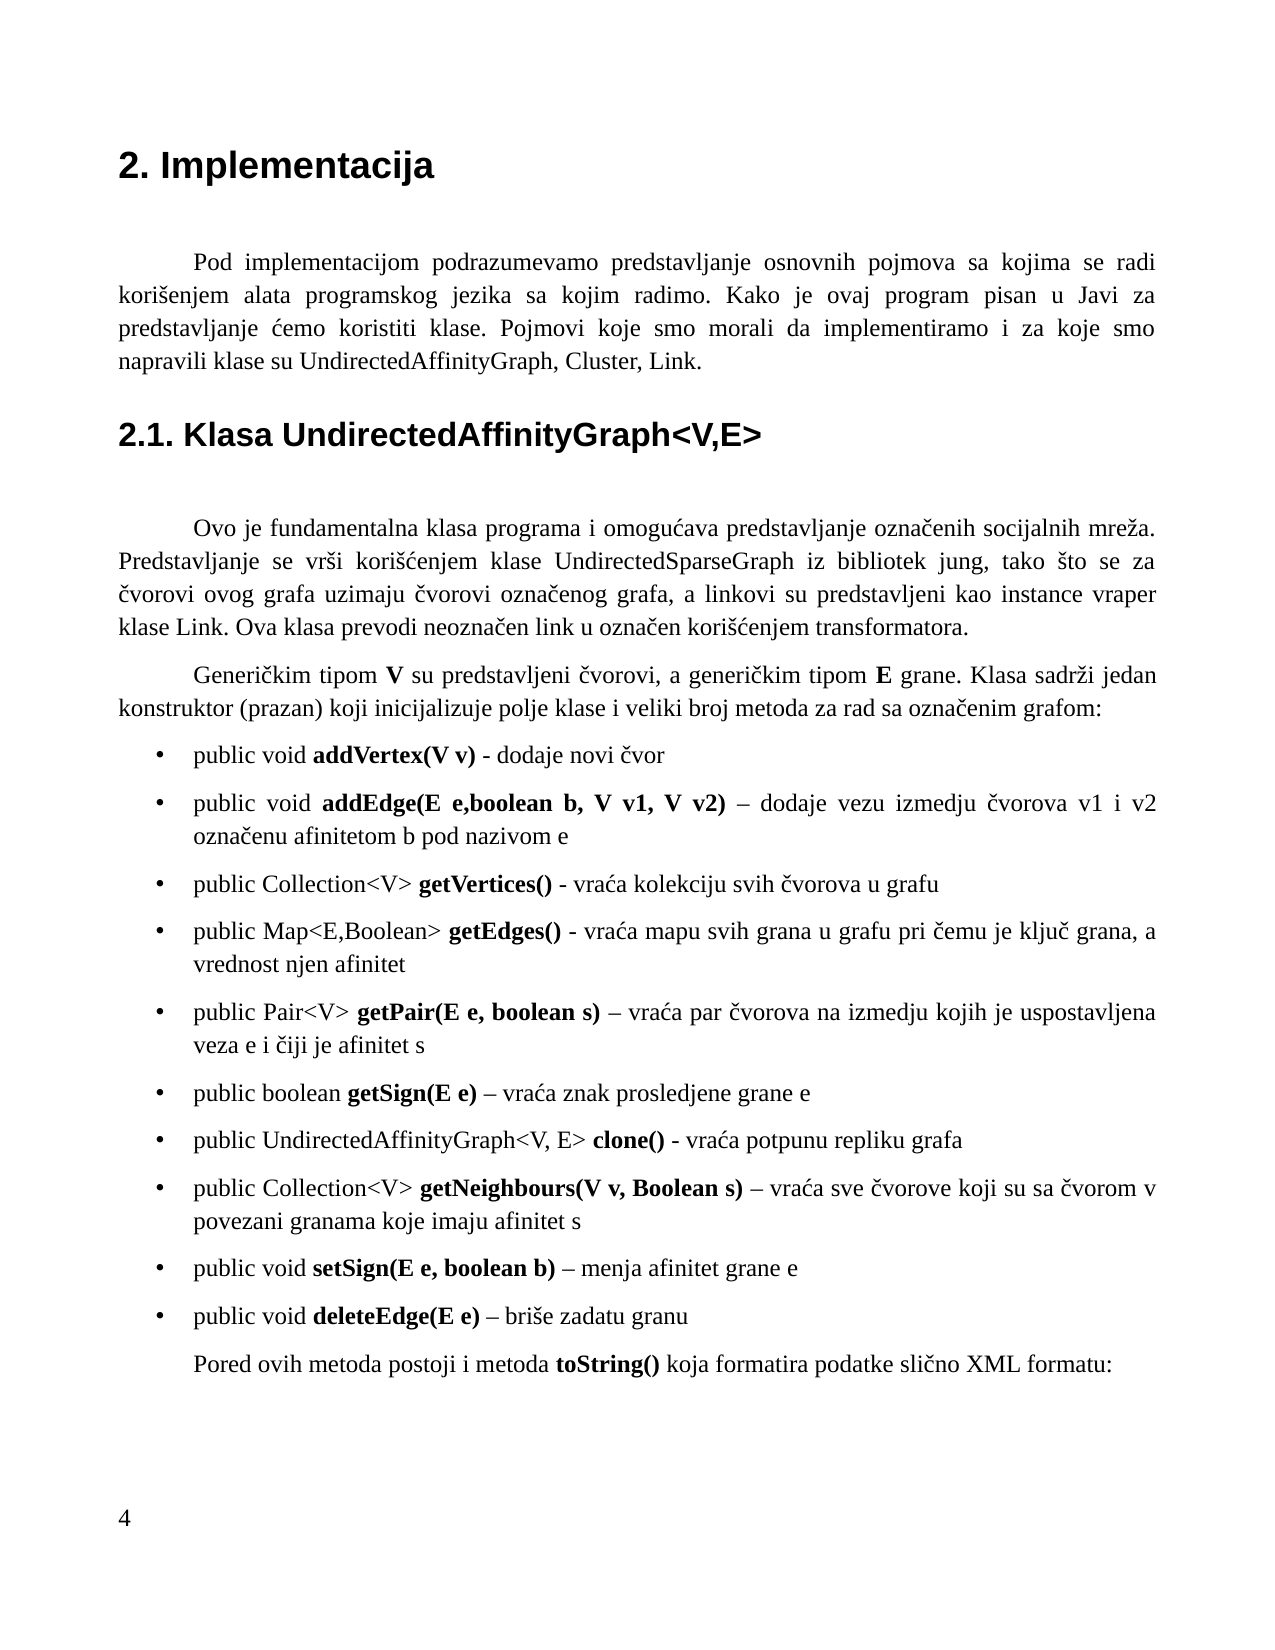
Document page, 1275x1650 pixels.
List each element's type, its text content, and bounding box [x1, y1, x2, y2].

list public void addVertex(V v) - dodaje novi čvor [156, 741, 1157, 769]
text Pod implementacijom podrazumevamo predstavljanje osnovnih pojmova sa kojima se radi korišenjem alata programskog jezika sa kojim radimo. Kako je ovaj program pisan u Javi za predstavljanje ćemo koristiti klase. Pojmovi koje smo morali da implementiramo i za koje smo napravili klase su UndirectedAffinityGraph, Cluster, Link. [118, 247, 1157, 375]
list public Map<E,Boolean> getEdges() - vraća mapu svih grana u grafu pri čemu je ključ grana, a vrednost njen afinitet [156, 916, 1157, 978]
list public Collection<V> getVertices() - vraća kolekciju svih čvorova u grafu [156, 869, 1157, 897]
list public void deleteEdge(E e) – briše zadatu granu [156, 1301, 1157, 1330]
text Pored ovih metoda postoji i metoda toString() koja formatira podatke slično XML formatu: [118, 1349, 1157, 1377]
list public Pair<V> getPair(E e, boolean s) – vraća par čvorova na izmedju kojih je uspostavljena veza e i čiji je afinitet s [156, 997, 1157, 1059]
subtitle 2. Implementacija [118, 143, 1157, 187]
text Ovo je fundamentalna klasa programa i omogućava predstavljanje označenih socijalnih mreža. Predstavljanje se vrši korišćenjem klase UndirectedSparseGraph iz bibliotek jung, tako što se za čvorovi ovog grafa uzimaju čvorovi označenog grafa, a linkovi su predstavljeni kao instance vraper klase Link. Ova klasa prevodi neoznačen link u označen korišćenjem transformatora. [118, 513, 1157, 641]
list public void addEdge(E e,boolean b, V v1, V v2) – dodaje vezu izmedju čvorova v1 i v2 označenu afinitetom b pod nazivom e [156, 788, 1157, 850]
list public UndirectedAffinityGraph<V, E> clone() - vraća potpunu repliku grafa [156, 1125, 1157, 1154]
list public boolean getSign(E e) – vraća znak prosledjene grane e [156, 1078, 1157, 1106]
list public Collection<V> getNeighbours(V v, Boolean s) – vraća sve čvorove koji su sa čvorom v povezani granama koje imaju afinitet s [156, 1173, 1157, 1234]
subtitle 2.1. Klasa UndirectedAffinityGraph<V,E> [118, 414, 1157, 453]
text Generičkim tipom V su predstavljeni čvorovi, a generičkim tipom E grane. Klasa sadrži jedan konstruktor (prazan) koji inicijalizuje polje klase i veliki broj metoda za rad sa označenim grafom: [118, 660, 1157, 722]
list public void setSign(E e, boolean b) – menja afinitet grane e [156, 1253, 1157, 1282]
